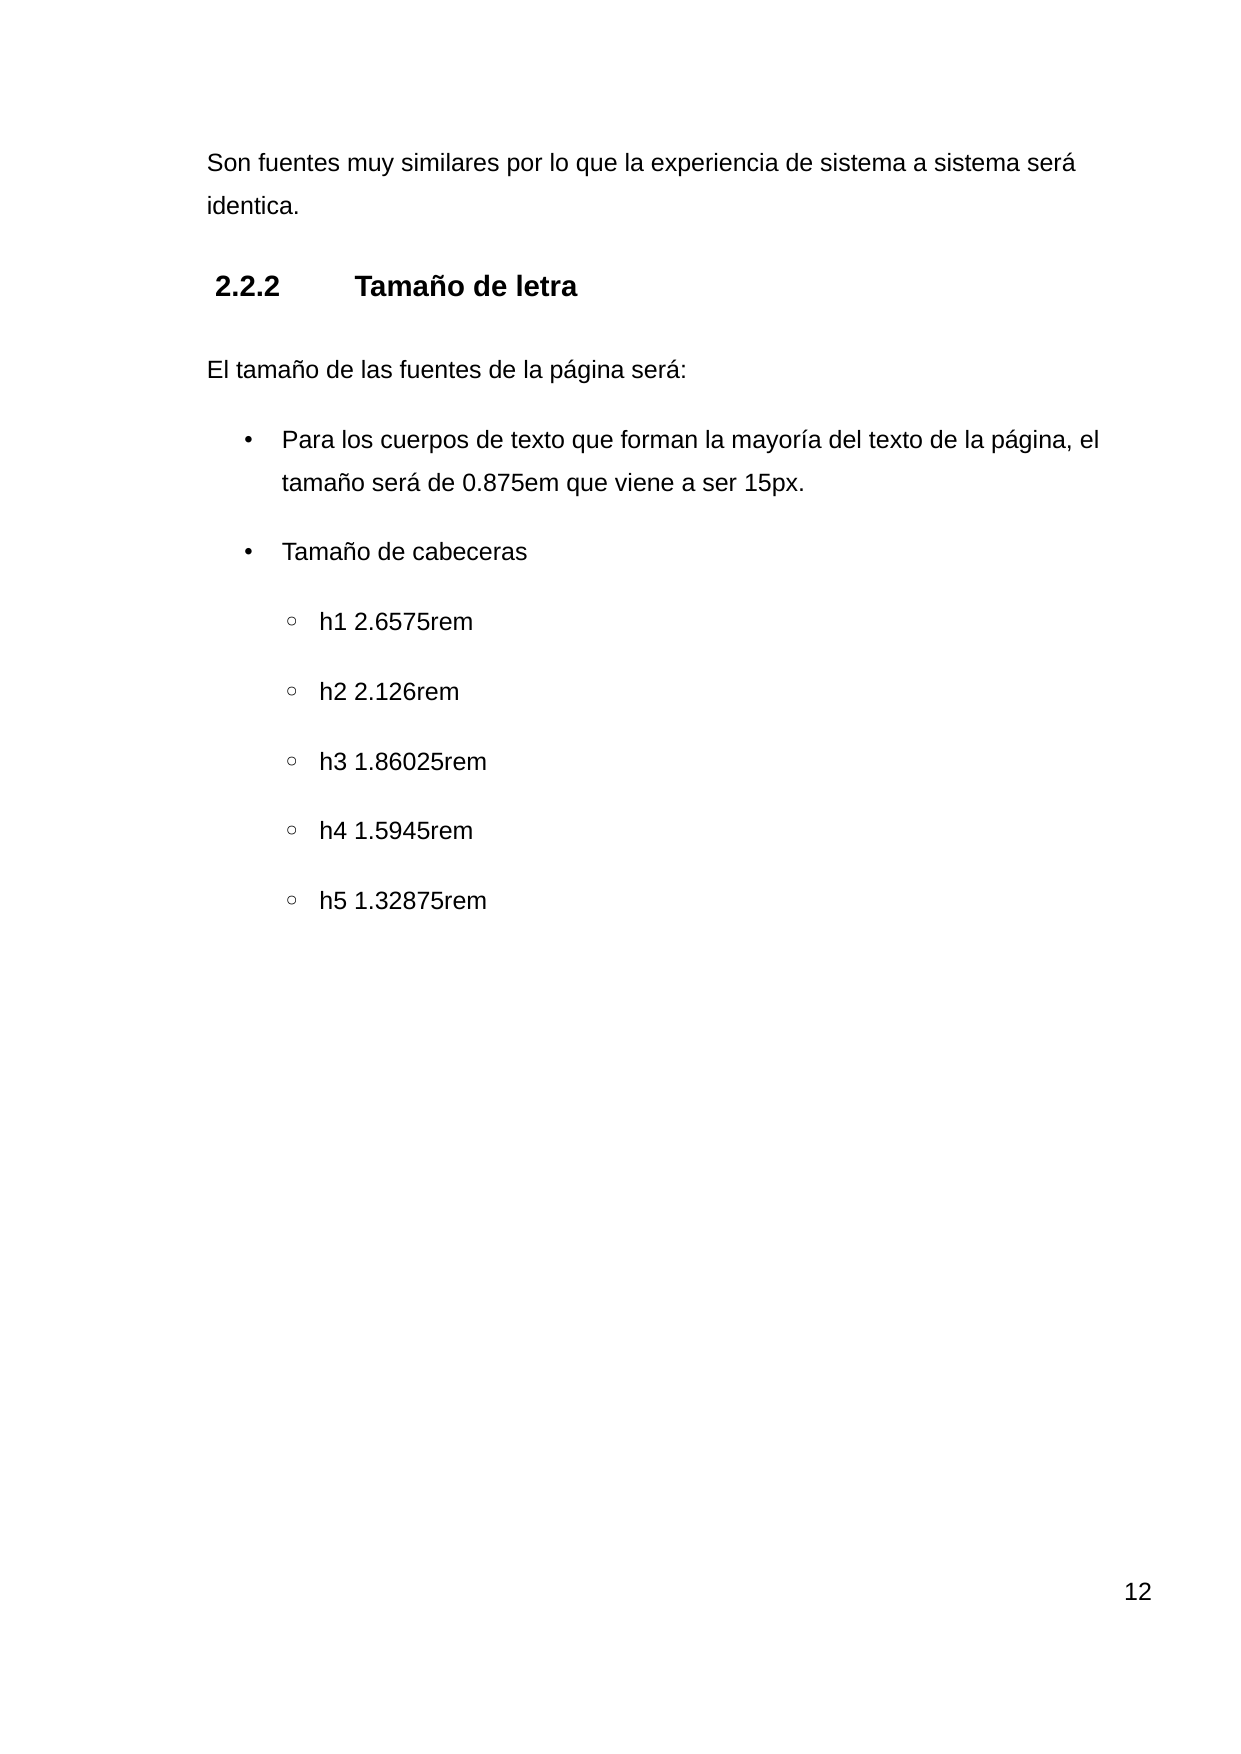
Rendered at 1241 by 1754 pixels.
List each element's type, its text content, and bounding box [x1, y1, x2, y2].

list h5 1.32875rem [282, 886, 1152, 915]
list h1 2.6575rem [282, 607, 1152, 636]
list h2 2.126rem [282, 677, 1152, 706]
subtitle Tamaño de letra [207, 269, 1152, 303]
text Son fuentes muy similares por lo que la experiencia de sistema a sistema será identica. [207, 148, 1152, 219]
text El tamaño de las fuentes de la página será: [207, 355, 1152, 384]
list Tamaño de cabeceras [244, 537, 1152, 566]
list h3 1.86025rem [282, 746, 1152, 775]
list h4 1.5945rem [282, 816, 1152, 845]
list Para los cuerpos de texto que forman la mayoría del texto de la página, el tamaño será de 0.875em que viene a ser 15px. [244, 424, 1152, 497]
